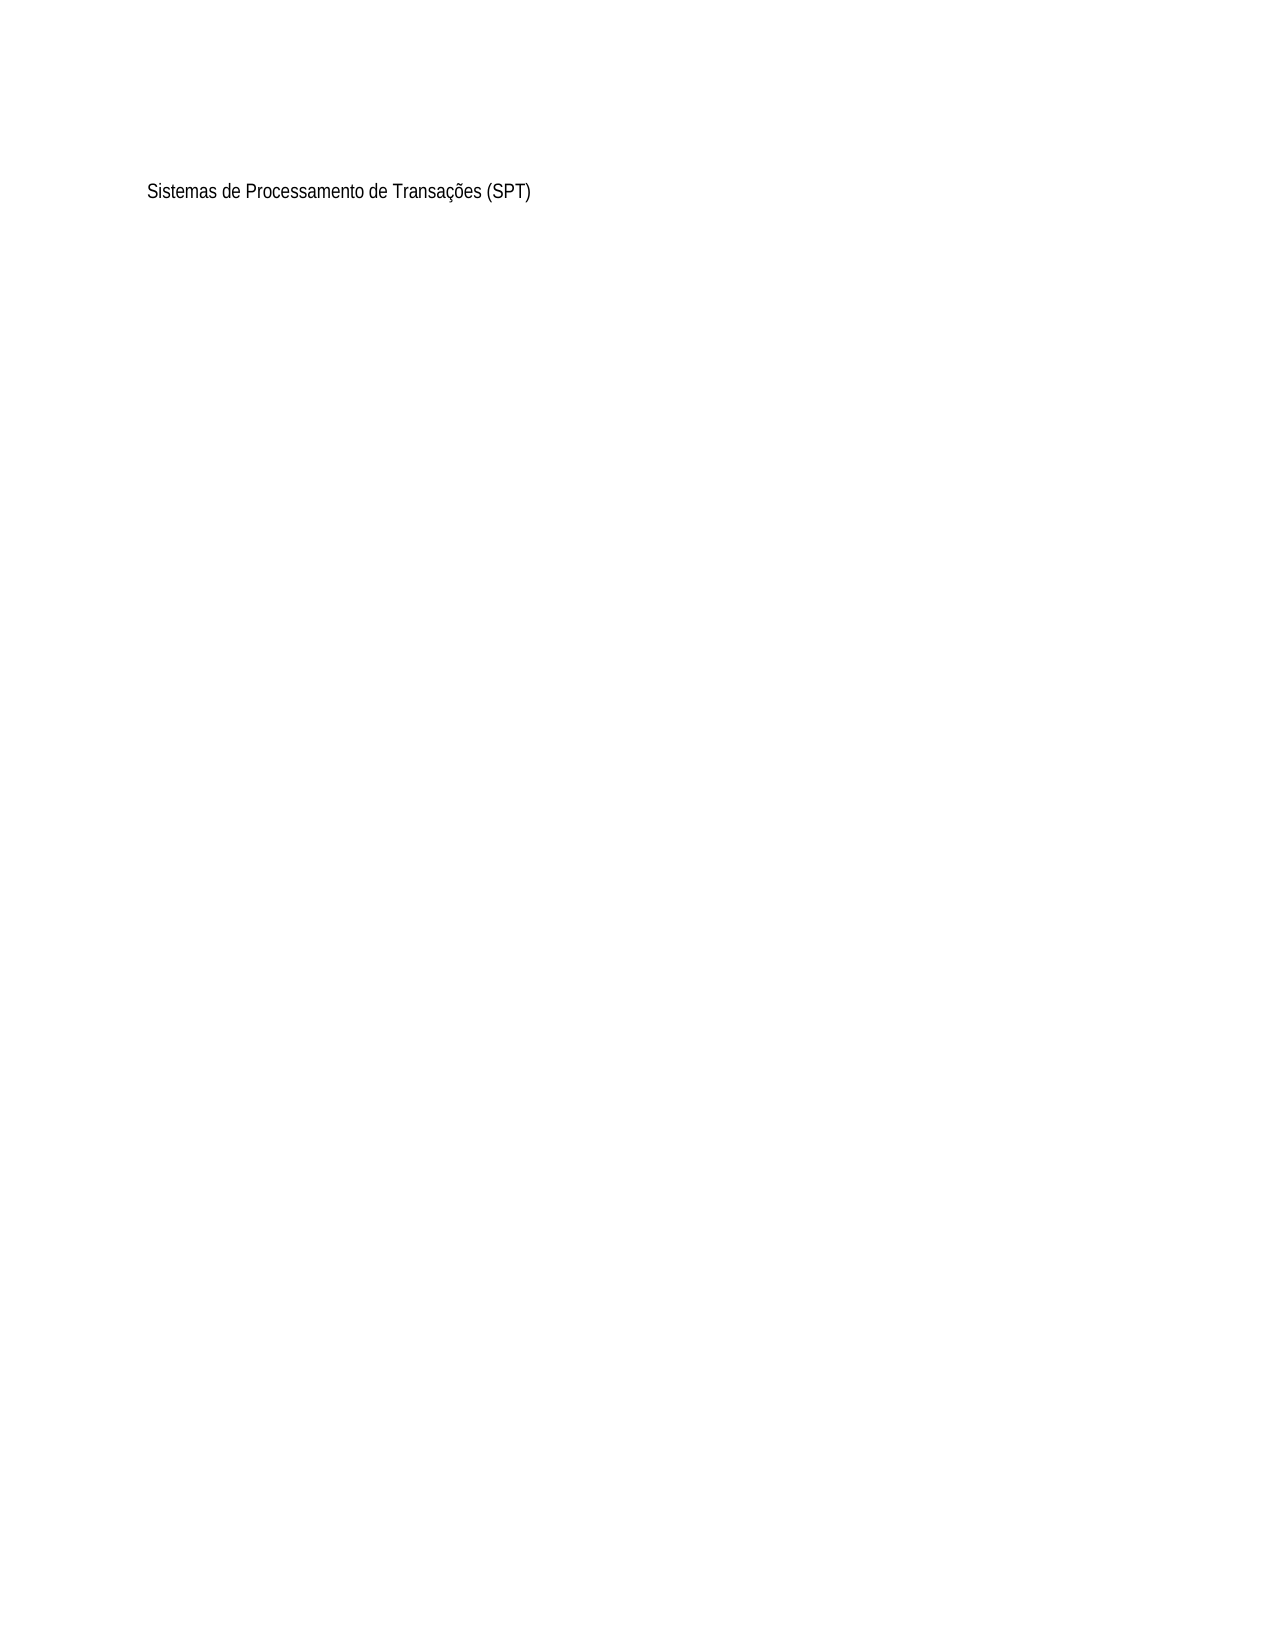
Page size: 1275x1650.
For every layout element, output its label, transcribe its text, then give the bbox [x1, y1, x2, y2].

subtitle Sistemas de Processamento de Transações (SPT) [147, 179, 1125, 203]
